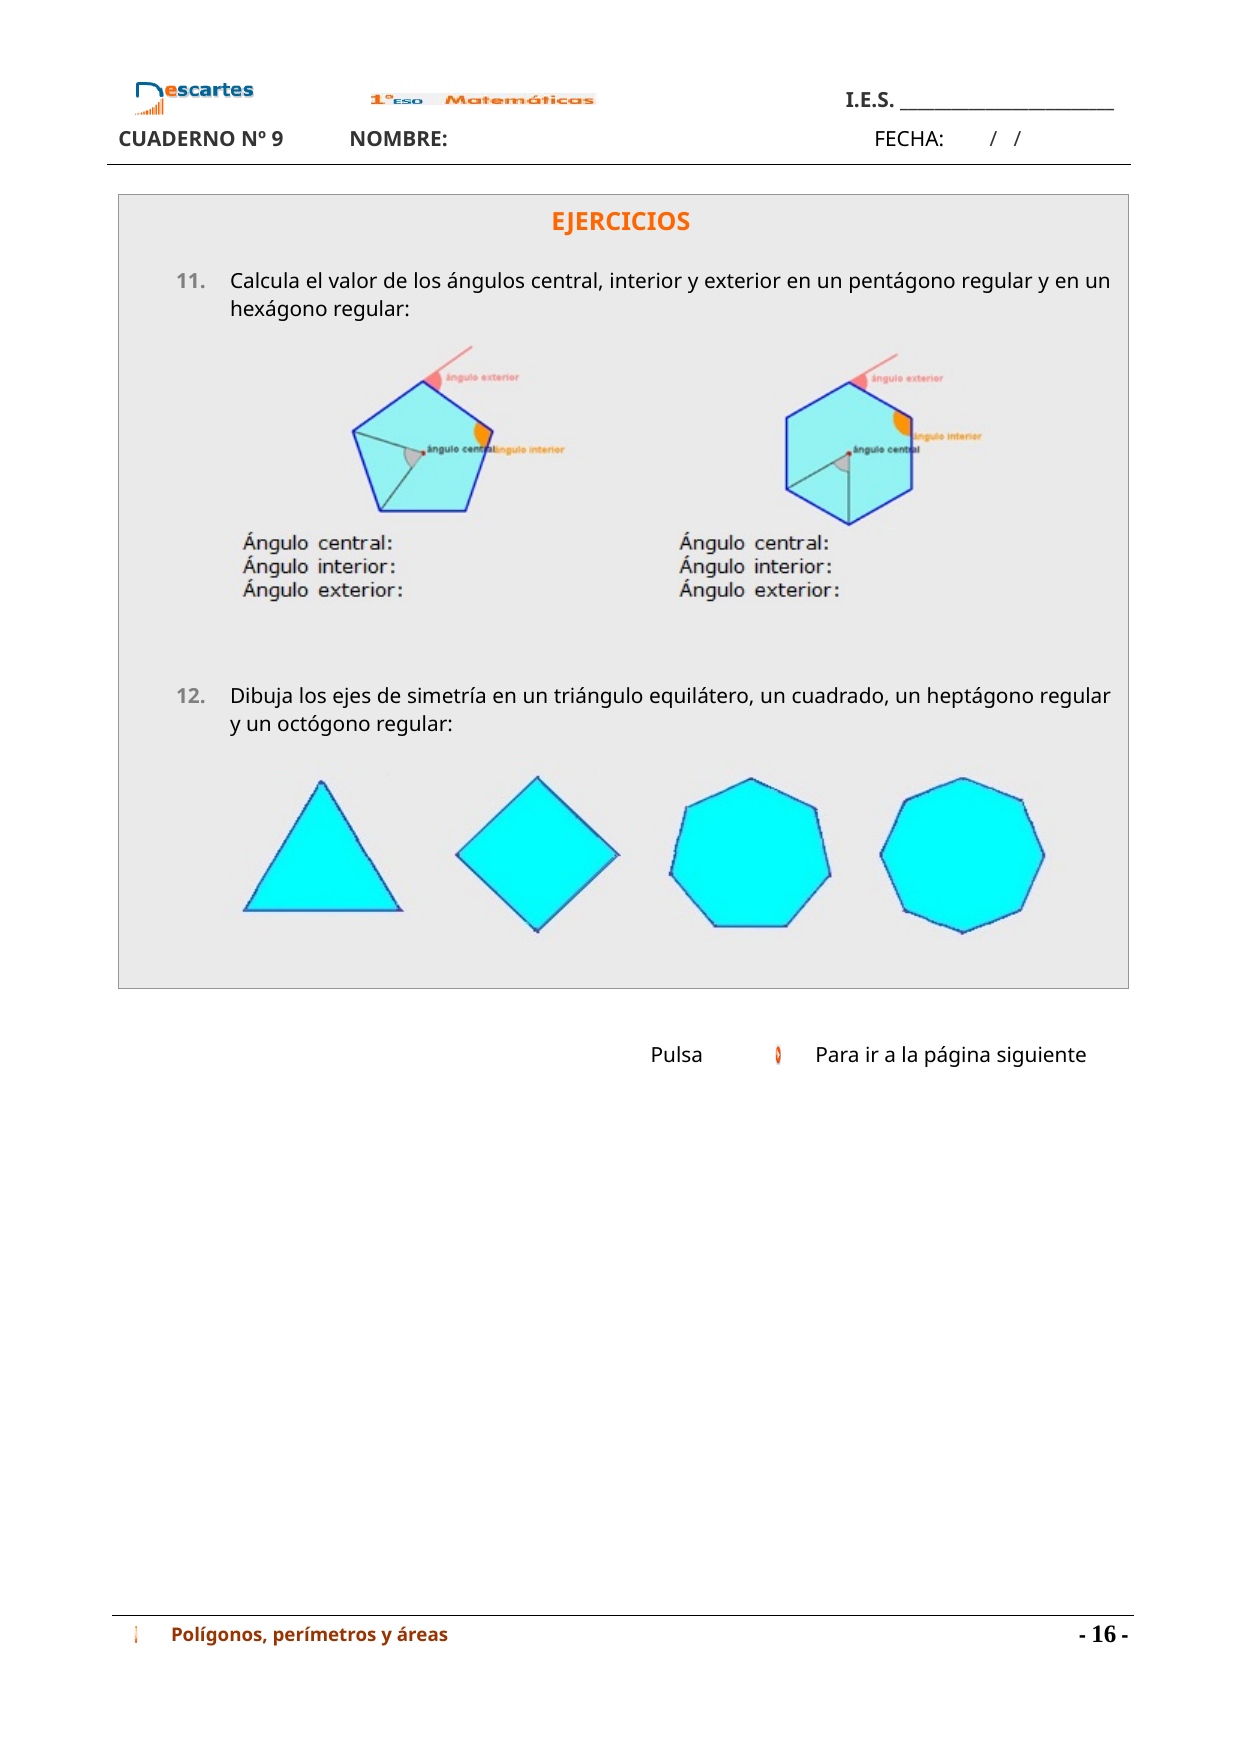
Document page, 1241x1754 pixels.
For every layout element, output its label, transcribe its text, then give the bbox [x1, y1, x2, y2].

picture [775, 1044, 781, 1065]
table_header Para ir a la página siguiente [808, 1026, 1125, 1083]
list Dibuja los ejes de simetría en un triángulo equilátero, un cuadrado, un heptágono regular y un octógono regular: [206, 681, 1113, 738]
subtitle EJERCICIOS [135, 203, 1113, 237]
list Calcula el valor de los ángulos central, interior y exterior en un pentágono regular y en un hexágono regular: [206, 266, 1113, 323]
picture [371, 93, 599, 105]
picture [134, 82, 257, 115]
picture [134, 1625, 138, 1643]
table_header [752, 1026, 808, 1083]
table_header [107, 1026, 643, 1083]
table_header Pulsa [643, 1026, 752, 1083]
picture [222, 759, 1074, 942]
picture [222, 344, 1002, 619]
